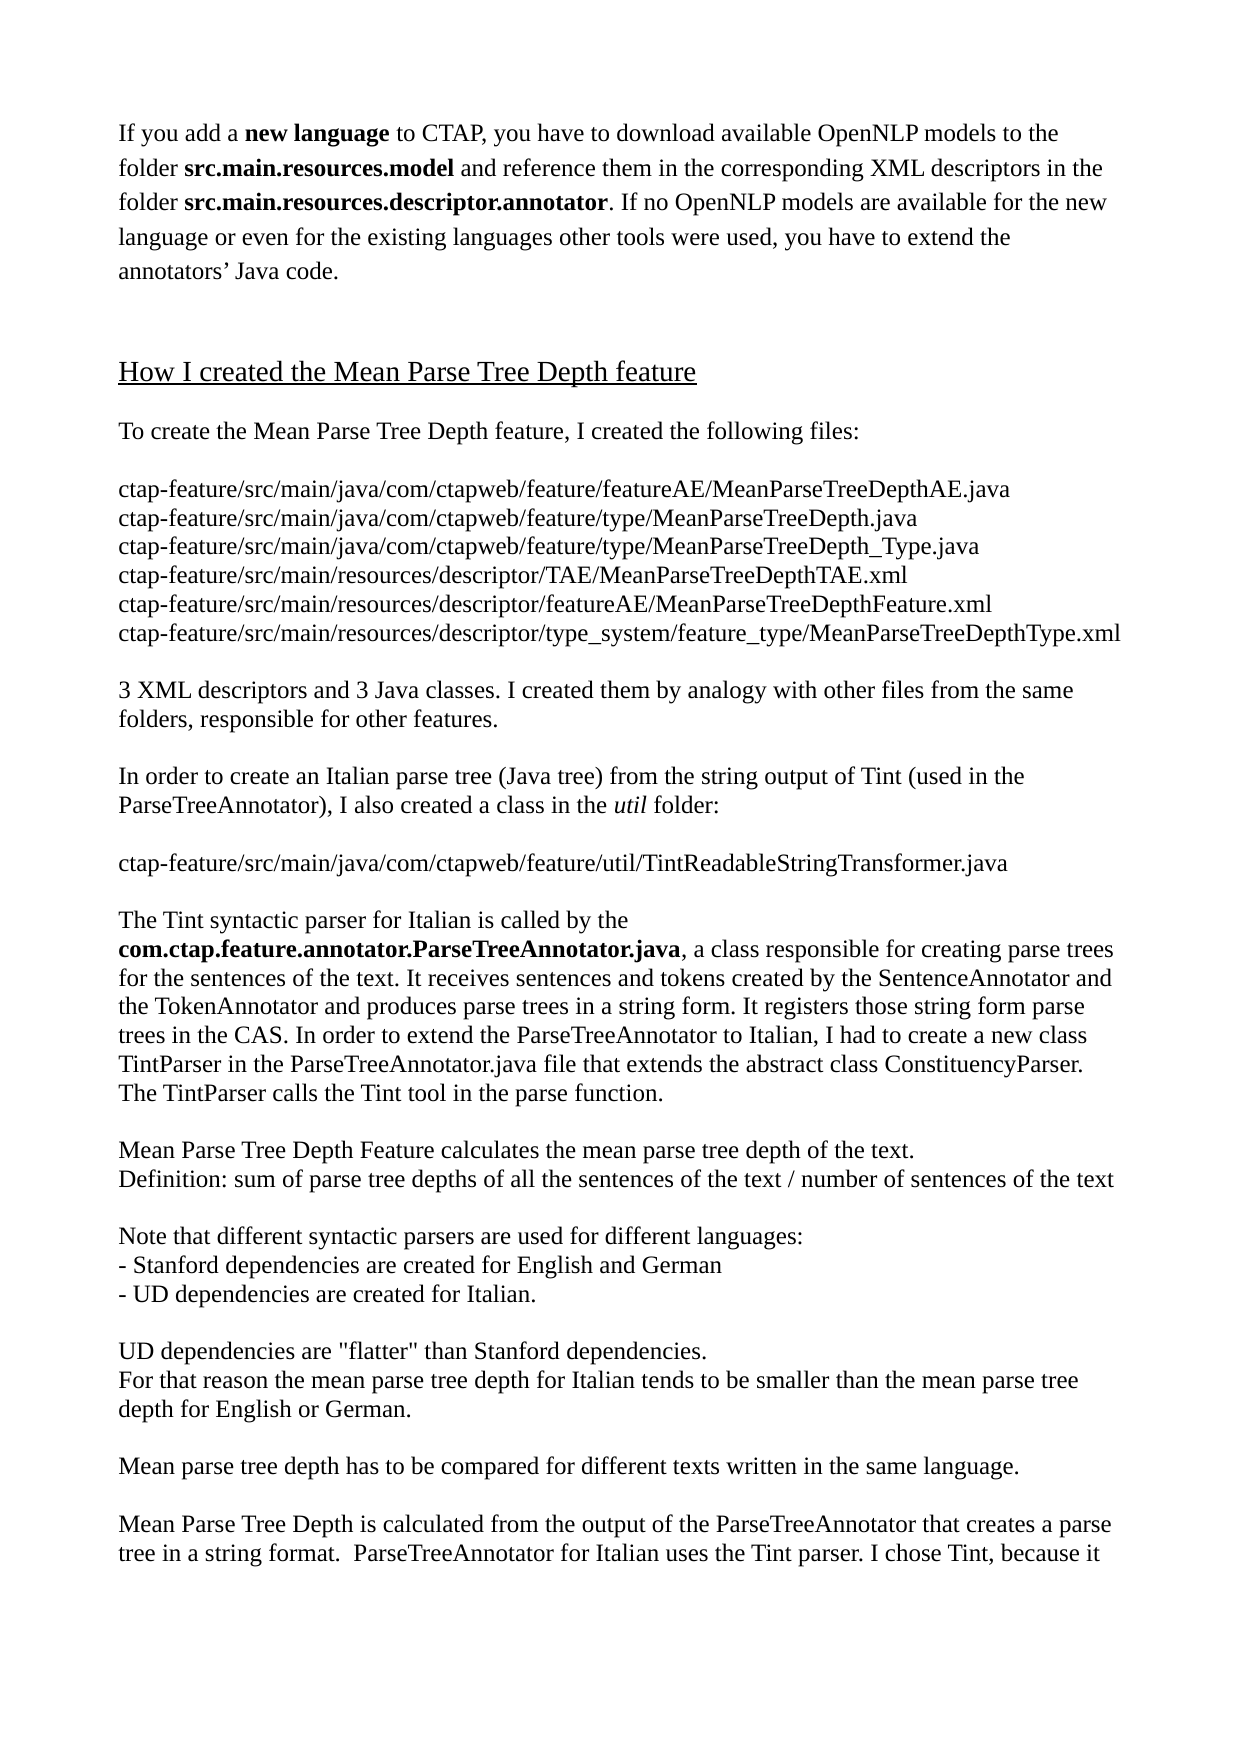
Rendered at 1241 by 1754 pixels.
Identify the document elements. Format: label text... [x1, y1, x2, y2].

text Mean parse tree depth has to be compared for different texts written in the same language. [118, 1451, 1122, 1480]
text ctap-feature/src/main/resources/descriptor/featureAE/MeanParseTreeDepthFeature.xml [118, 589, 1122, 618]
text To create the Mean Parse Tree Depth feature, I created the following files: [118, 416, 1122, 445]
text 3 XML descriptors and 3 Java classes. I created them by analogy with other files from the same folders, responsible for other features. [118, 675, 1122, 733]
text For that reason the mean parse tree depth for Italian tends to be smaller than the mean parse tree depth for English or German. [118, 1365, 1122, 1423]
text ctap-feature/src/main/resources/descriptor/type_system/feature_type/MeanParseTreeDepthType.xml [118, 618, 1122, 646]
text Mean Parse Tree Depth Feature calculates the mean parse tree depth of the text. [118, 1135, 1122, 1164]
text How I created the Mean Parse Tree Depth feature [118, 354, 1122, 388]
text ctap-feature/src/main/java/com/ctapweb/feature/type/MeanParseTreeDepth_Type.java [118, 531, 1122, 560]
text ctap-feature/src/main/java/com/ctapweb/feature/featureAE/MeanParseTreeDepthAE.java [118, 474, 1122, 503]
text ctap-feature/src/main/java/com/ctapweb/feature/type/MeanParseTreeDepth.java [118, 503, 1122, 531]
text In order to create an Italian parse tree (Java tree) from the string output of Tint (used in the ParseTreeAnnotator), I also created a class in the util folder: [118, 761, 1122, 819]
text Definition: sum of parse tree depths of all the sentences of the text / number of sentences of the text [118, 1164, 1122, 1193]
text ctap-feature/src/main/java/com/ctapweb/feature/util/TintReadableStringTransformer.java [118, 848, 1122, 876]
text ctap-feature/src/main/resources/descriptor/TAE/MeanParseTreeDepthTAE.xml [118, 560, 1122, 589]
text UD dependencies are "flatter" than Stanford dependencies. [118, 1336, 1122, 1365]
text - Stanford dependencies are created for English and German [118, 1250, 1122, 1279]
text Note that different syntactic parsers are used for different languages: [118, 1221, 1122, 1250]
text The Tint syntactic parser for Italian is called by the com.ctap.feature.annotator.ParseTreeAnnotator.java, a class responsible for creating parse trees for the sentences of the text. It receives sentences and tokens created by the SentenceAnnotator and the TokenAnnotator and produces parse trees in a string form. It registers those string form parse trees in the CAS. In order to extend the ParseTreeAnnotator to Italian, I had to create a new class TintParser in the ParseTreeAnnotator.java file that extends the abstract class ConstituencyParser. The TintParser calls the Tint tool in the parse function. [118, 905, 1122, 1106]
text Mean Parse Tree Depth is calculated from the output of the ParseTreeAnnotator that creates a parse tree in a string format. ParseTreeAnnotator for Italian uses the Tint parser. I chose Tint, because it [118, 1509, 1122, 1566]
text - UD dependencies are created for Italian. [118, 1279, 1122, 1308]
text If you add a new language to CTAP, you have to download available OpenNLP models to the folder src.main.resources.model and reference them in the corresponding XML descriptors in the folder src.main.resources.descriptor.annotator. If no OpenNLP models are available for the new language or even for the existing languages other tools were used, you have to extend the annotators’ Java code. [118, 118, 1122, 285]
